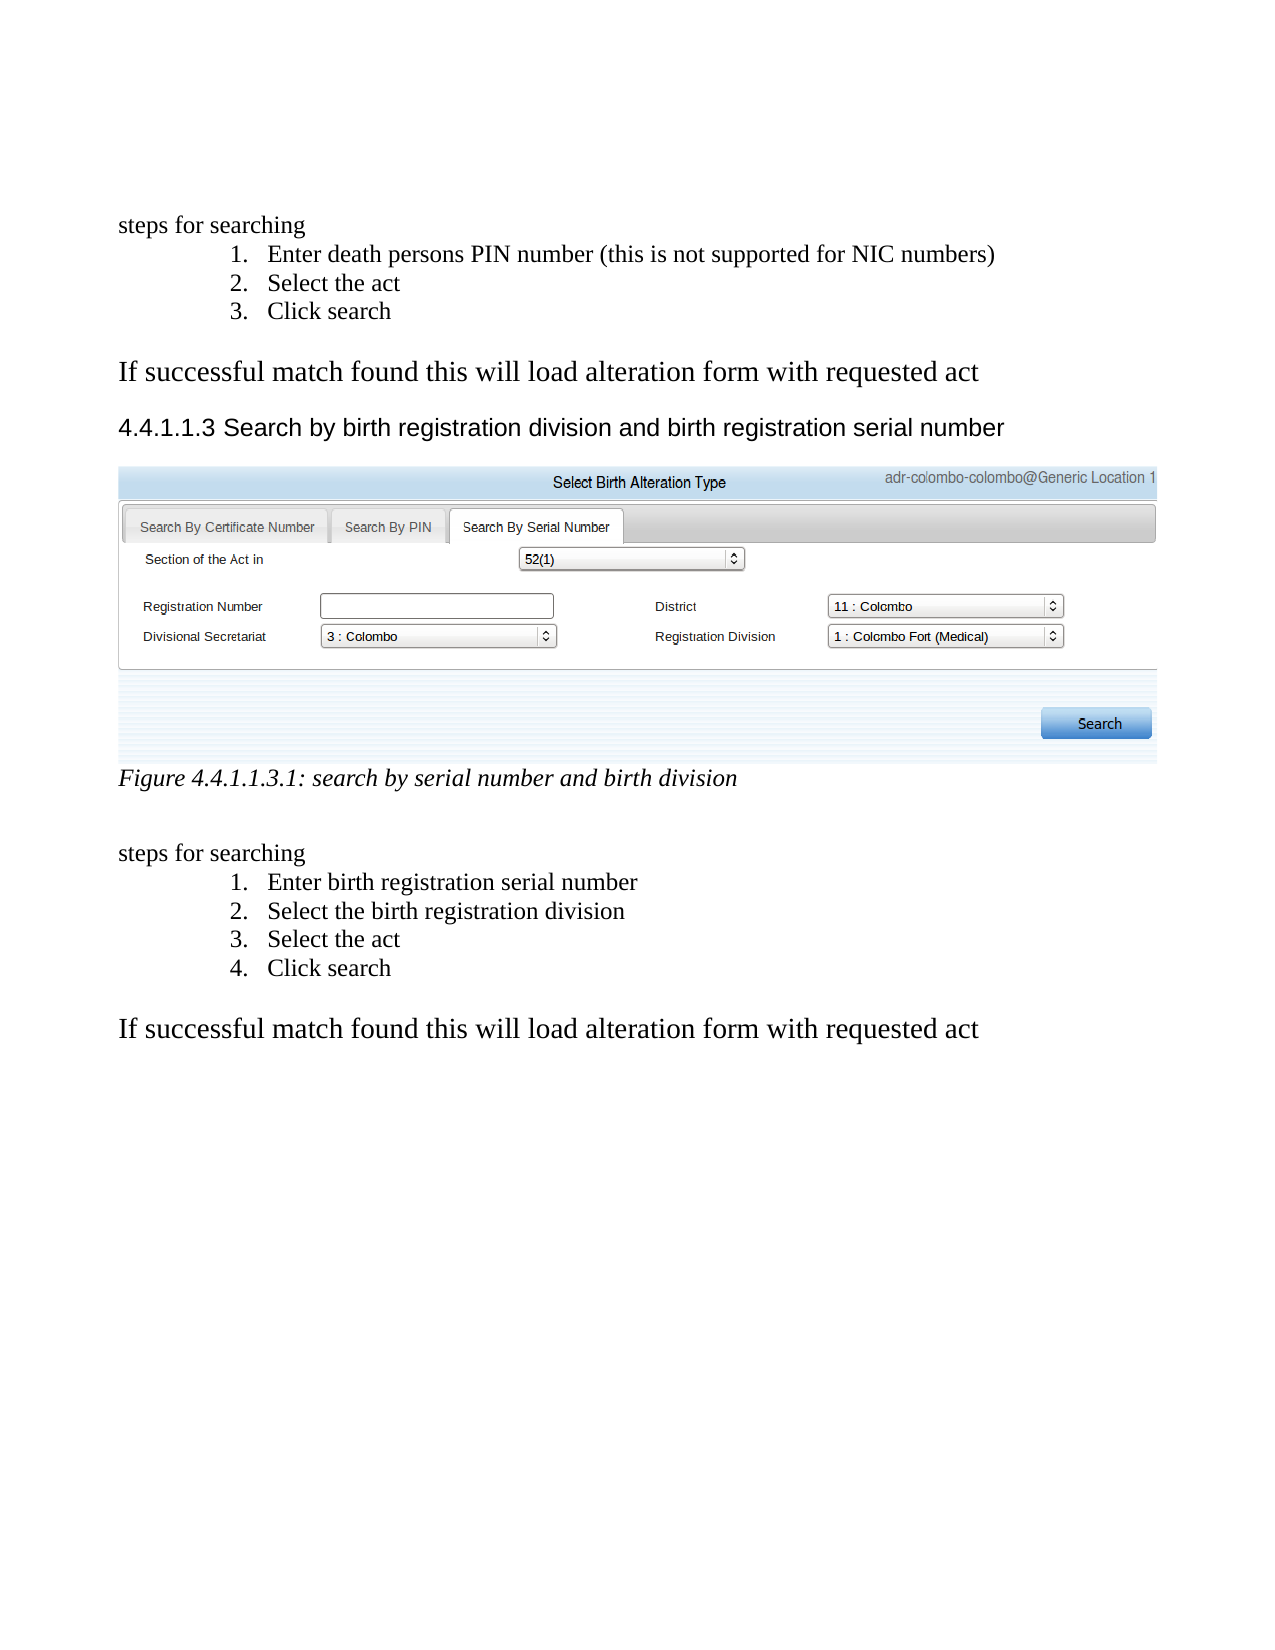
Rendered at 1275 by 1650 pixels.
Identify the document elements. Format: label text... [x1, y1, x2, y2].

text Figure 4.4.1.1.3.1: search by serial number and birth division [118, 764, 1157, 792]
text If successful match found this will load alteration form with requested act [118, 354, 1157, 387]
list Select the act [229, 924, 1157, 953]
text If successful match found this will load alteration form with requested act [118, 1011, 1157, 1044]
list Click search [229, 953, 1157, 982]
text steps for searching [118, 838, 1157, 867]
list Enter birth registration serial number [229, 867, 1157, 896]
list Select the birth registration division [229, 896, 1157, 924]
picture [118, 466, 1158, 764]
text steps for searching [118, 210, 1157, 239]
list Enter death persons PIN number (this is not supported for NIC numbers) [229, 239, 1157, 268]
subtitle Search by birth registration division and birth registration serial number [118, 412, 1157, 441]
list Click search [229, 296, 1157, 325]
list Select the act [229, 268, 1157, 296]
